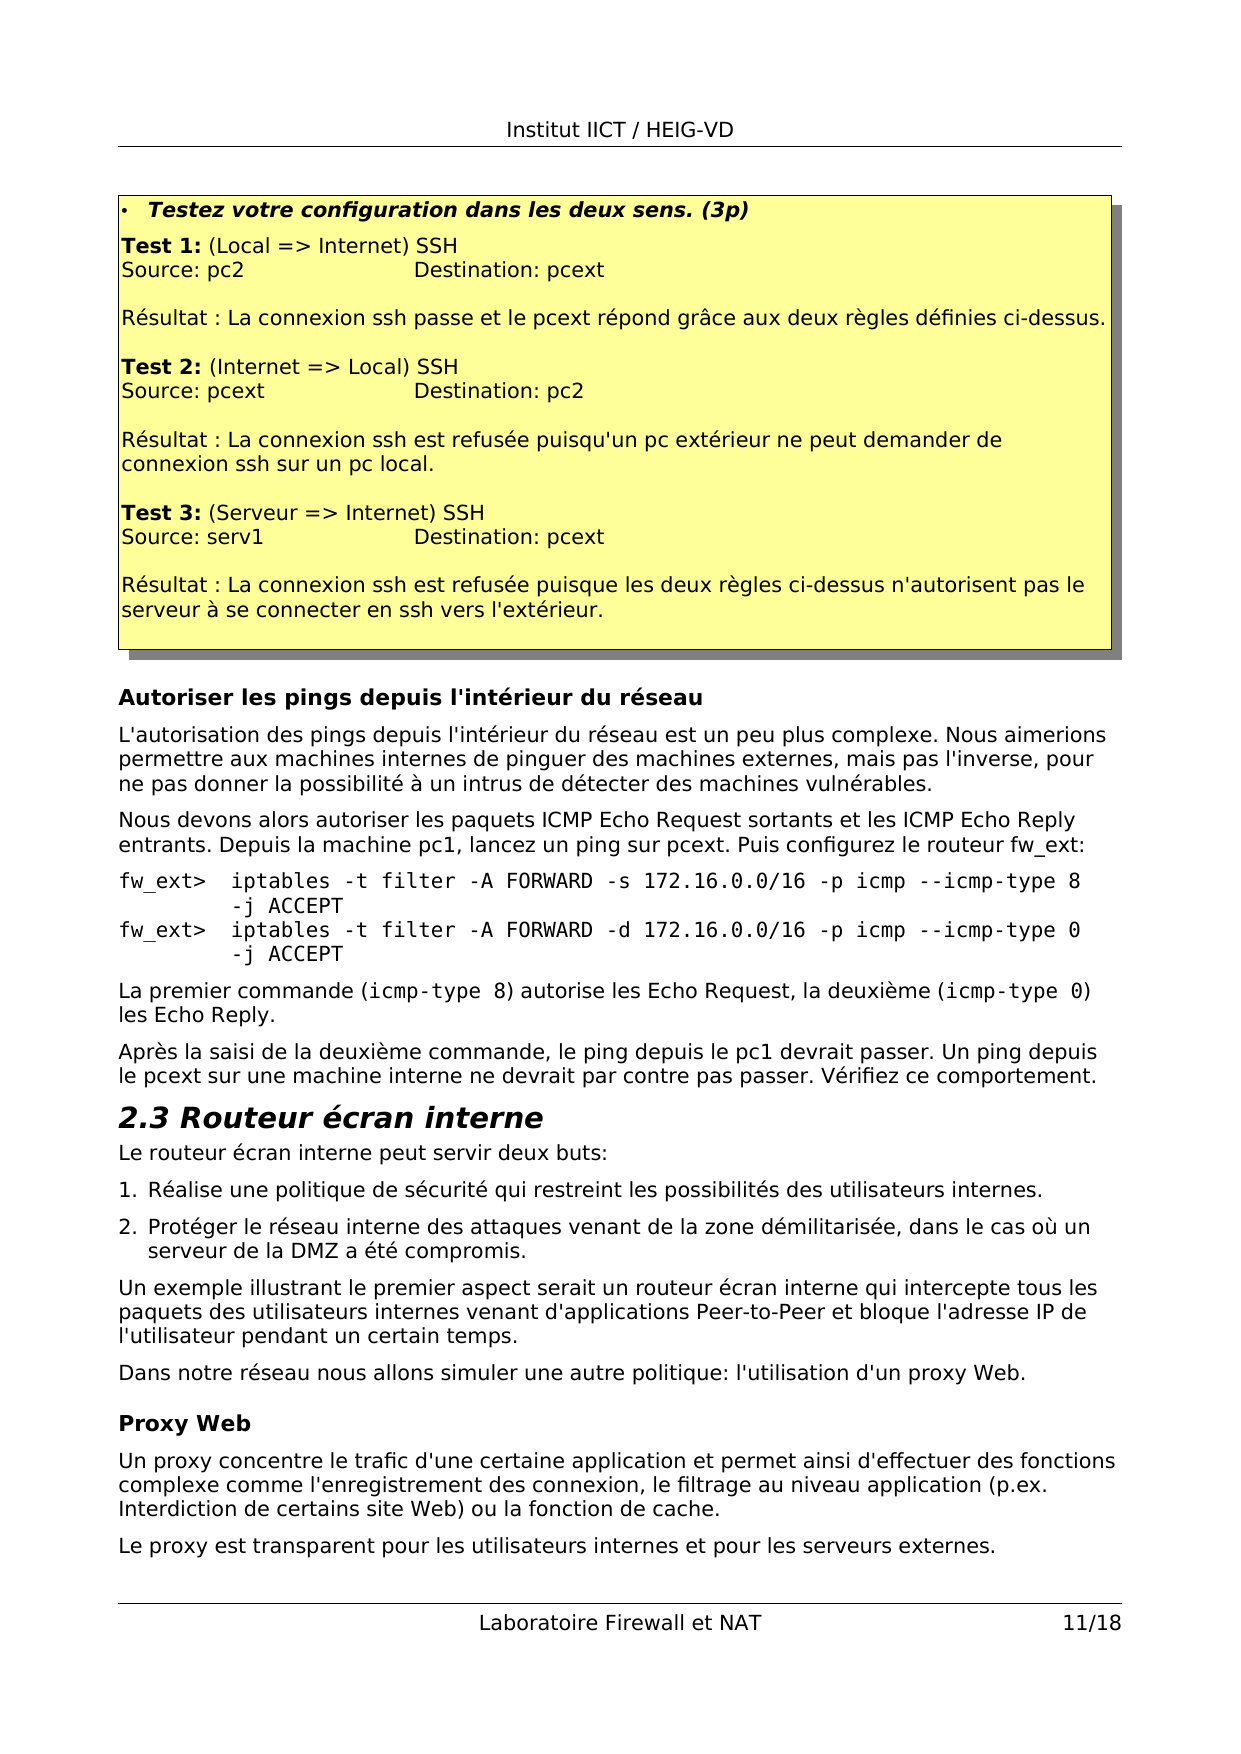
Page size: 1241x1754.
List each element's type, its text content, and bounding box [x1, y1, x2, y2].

list Testez votre configuration dans les deux sens. (3p) [119, 196, 1111, 222]
text L'autorisation des pings depuis l'intérieur du réseau est un peu plus complexe. Nous aimerions permettre aux machines internes de pinguer des machines externes, mais pas l'inverse, pour ne pas donner la possibilité à un intrus de détecter des machines vulnérables. [118, 723, 1122, 796]
subtitle Routeur écran interne [118, 1101, 1122, 1136]
text Nous devons alors autoriser les paquets ICMP Echo Request sortants et les ICMP Echo Reply entrants. Depuis la machine pc1, lancez un ping sur pcext. Puis configurez le routeur fw_ext: [118, 808, 1122, 857]
text Test 1: (Local => Internet) SSH [119, 231, 1111, 255]
text Test 2: (Internet => Local) SSH [119, 352, 1111, 376]
text Source: serv1 Destination: pcext [119, 522, 1111, 546]
text Un exemple illustrant le premier aspect serait un routeur écran interne qui intercepte tous les paquets des utilisateurs internes venant d'applications Peer-to-Peer et bloque l'adresse IP de l'utilisateur pendant un certain temps. [118, 1276, 1122, 1349]
text Après la saisi de la deuxième commande, le ping depuis le pc1 devrait passer. Un ping depuis le pcext sur une machine interne ne devrait par contre pas passer. Vérifiez ce comportement. [118, 1040, 1122, 1089]
list Protéger le réseau interne des attaques venant de la zone démilitarisée, dans le cas où un serveur de la DMZ a été compromis. [118, 1215, 1122, 1263]
subtitle Proxy Web [118, 1411, 1122, 1436]
text Le routeur écran interne peut servir deux buts: [118, 1141, 1122, 1166]
text fw_ext> iptables -t filter -A FORWARD -s 172.16.0.0/16 -p icmp --icmp-type 8 -j ACCEPT fw_ext> iptables -t filter -A FORWARD -d 172.16.0.0/16 -p icmp --icmp-type 0 -j ACCEPT [118, 869, 1122, 967]
text Le proxy est transparent pour les utilisateurs internes et pour les serveurs externes. [118, 1534, 1122, 1558]
text Test 3: (Serveur => Internet) SSH [119, 498, 1111, 522]
text Résultat : La connexion ssh est refusée puisqu'un pc extérieur ne peut demander de connexion ssh sur un pc local. [119, 425, 1111, 473]
text Source: pcext Destination: pc2 [119, 376, 1111, 401]
text Résultat : La connexion ssh est refusée puisque les deux règles ci-dessus n'autorisent pas le serveur à se connecter en ssh vers l'extérieur. [119, 571, 1111, 619]
text Dans notre réseau nous allons simuler une autre politique: l'utilisation d'un proxy Web. [118, 1361, 1122, 1386]
text Un proxy concentre le trafic d'une certaine application et permet ainsi d'effectuer des fonctions complexe comme l'enregistrement des connexion, le filtrage au niveau application (p.ex. Interdiction de certains site Web) ou la fonction de cache. [118, 1449, 1122, 1522]
text Source: pc2 Destination: pcext [119, 255, 1111, 279]
text Résultat : La connexion ssh passe et le pcext répond grâce aux deux règles définies ci-dessus. [119, 303, 1111, 328]
list Réalise une politique de sécurité qui restreint les possibilités des utilisateurs internes. [118, 1178, 1122, 1202]
text La premier commande (icmp-type 8) autorise les Echo Request, la deuxième (icmp-type 0) les Echo Reply. [118, 979, 1122, 1028]
subtitle Autoriser les pings depuis l'intérieur du réseau [118, 685, 1122, 711]
